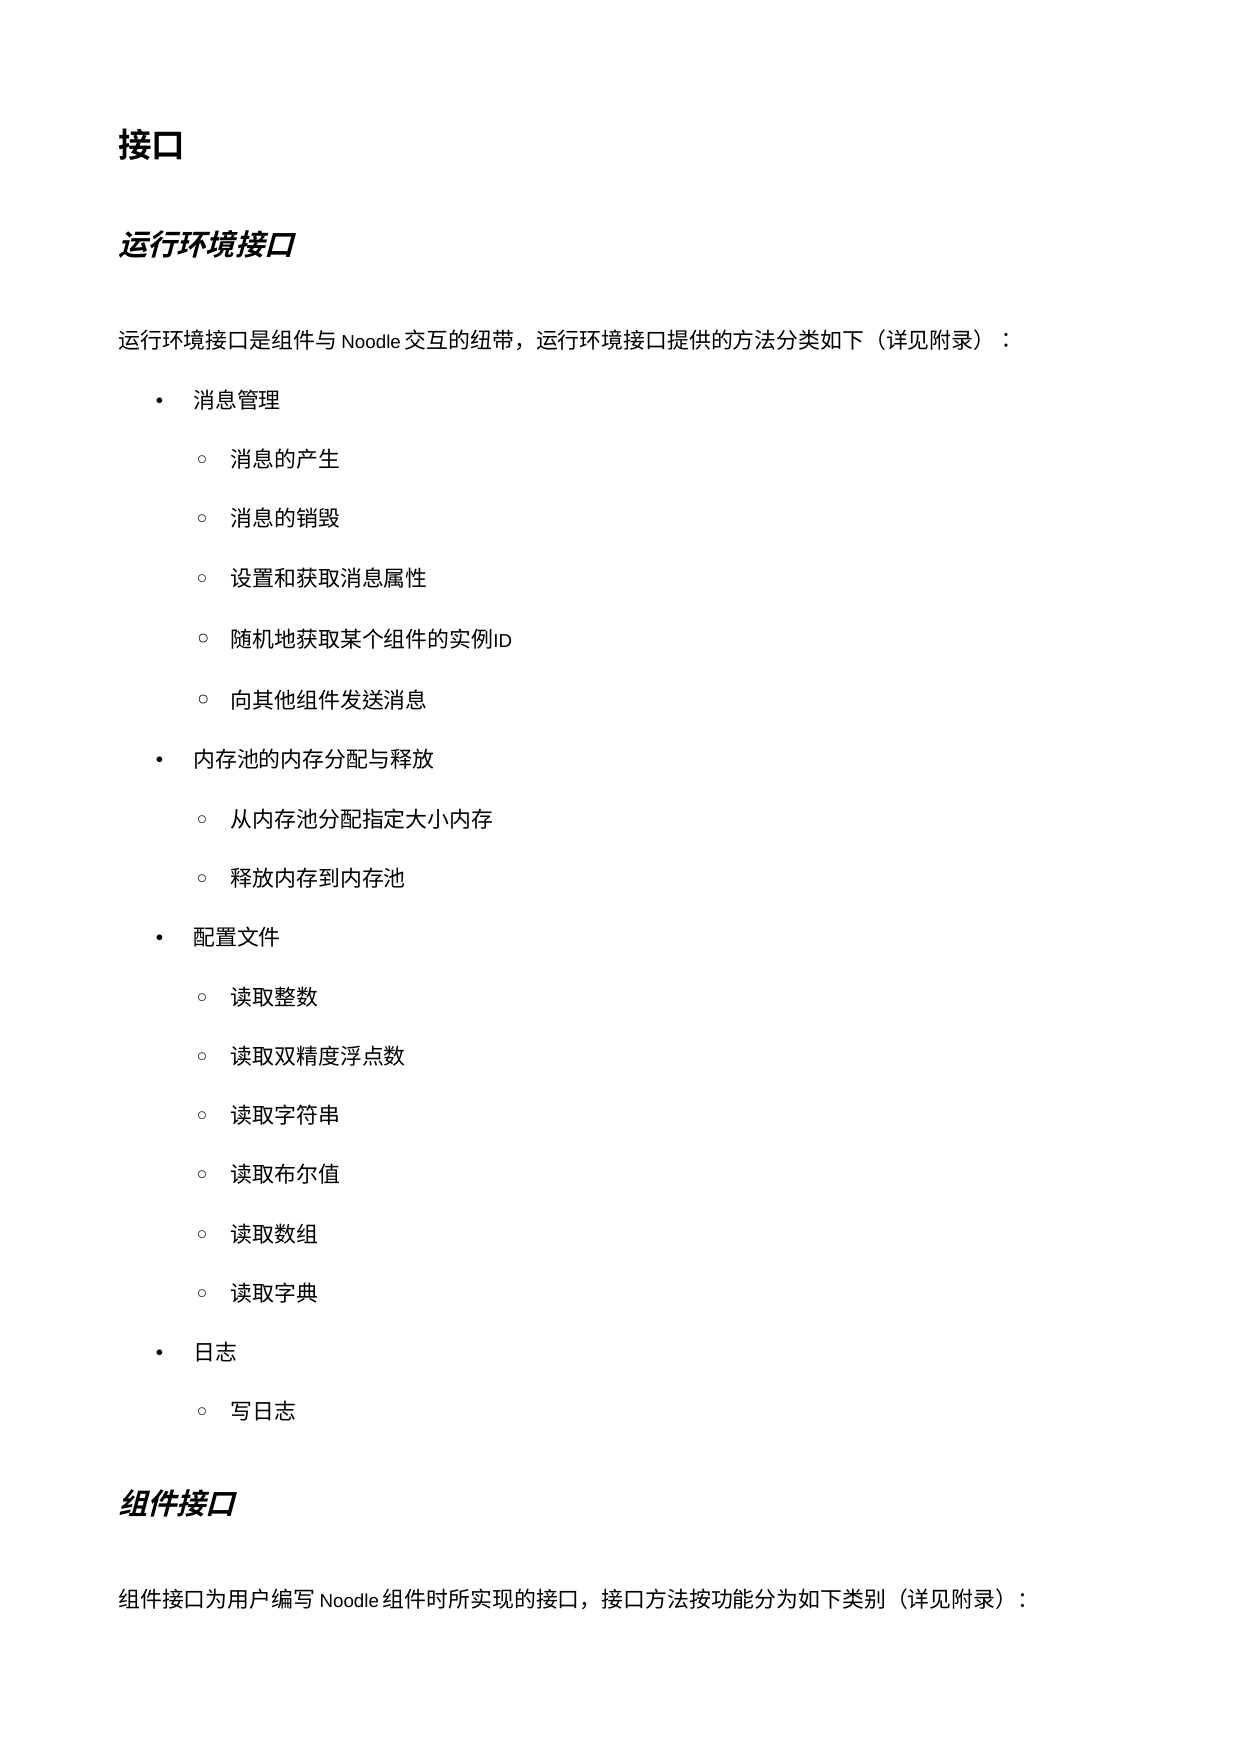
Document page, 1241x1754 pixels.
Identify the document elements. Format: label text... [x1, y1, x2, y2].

list 配置文件 [156, 922, 1122, 952]
subtitle 组件接口 [118, 1480, 1122, 1523]
list 日志 [156, 1337, 1122, 1367]
list 设置和获取消息属性 [193, 563, 1122, 592]
list 内存池的内存分配与释放 [156, 744, 1122, 774]
list 读取双精度浮点数 [193, 1041, 1122, 1071]
list 释放内存到内存池 [193, 863, 1122, 893]
subtitle 接口 [118, 118, 1122, 167]
subtitle 运行环境接口 [118, 222, 1122, 264]
list 读取数组 [193, 1218, 1122, 1248]
list 读取字符串 [193, 1100, 1122, 1130]
list 向其他组件发送消息 [193, 683, 1122, 715]
text 运行环境接口是组件与Noodle交互的纽带，运行环境接口提供的方法分类如下（详见附录）： [118, 323, 1122, 355]
list 消息的产生 [193, 444, 1122, 474]
list 从内存池分配指定大小内存 [193, 804, 1122, 833]
list 消息管理 [156, 385, 1122, 414]
list 写日志 [193, 1396, 1122, 1426]
list 消息的销毁 [193, 503, 1122, 533]
list 读取布尔值 [193, 1159, 1122, 1189]
list 读取字典 [193, 1278, 1122, 1308]
list 随机地获取某个组件的实例ID [193, 622, 1122, 654]
list 读取整数 [193, 981, 1122, 1011]
text 组件接口为用户编写Noodle组件时所实现的接口，接口方法按功能分为如下类别（详见附录）： [118, 1582, 1122, 1614]
